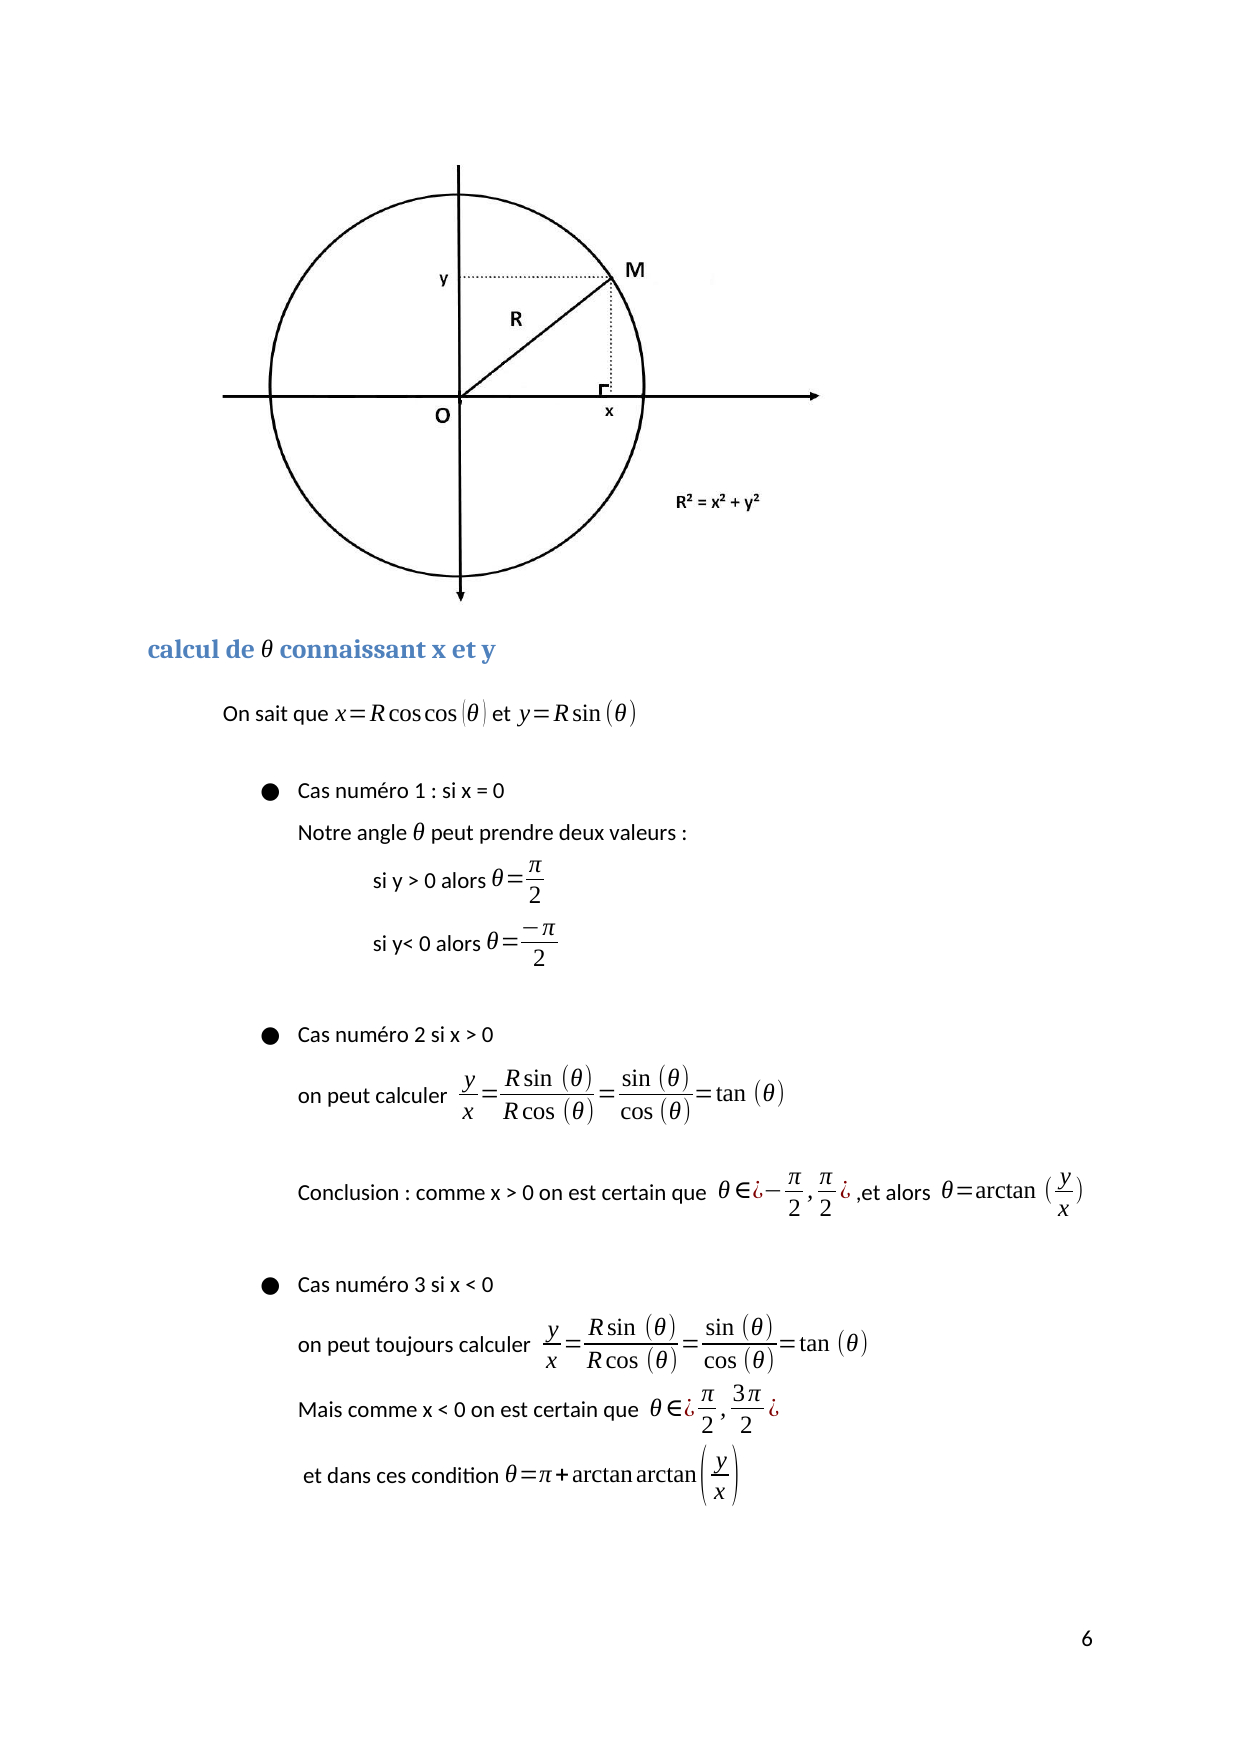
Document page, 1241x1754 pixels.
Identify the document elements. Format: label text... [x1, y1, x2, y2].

text Conclusion : comme x > 0 on est certain que ,et alors [298, 1163, 1093, 1222]
text On sait que et [223, 697, 1093, 728]
subtitle calcul de connaissant x et y [148, 634, 1093, 665]
text Mais comme x < 0 on est certain que [298, 1380, 1093, 1439]
text Notre angle peut prendre deux valeurs : [298, 818, 1093, 846]
list Cas numéro 2 si x > 0 [260, 1009, 1093, 1056]
list Cas numéro 1 : si x = 0 [260, 764, 1093, 811]
text on peut toujours calculer [298, 1312, 1093, 1376]
text si y > 0 alors [298, 851, 1093, 909]
picture [222, 147, 829, 609]
text et dans ces condition [298, 1443, 1093, 1508]
text on peut calculer [298, 1063, 1093, 1127]
list Cas numéro 3 si x < 0 [260, 1258, 1093, 1305]
text si y< 0 alors [298, 914, 1093, 973]
